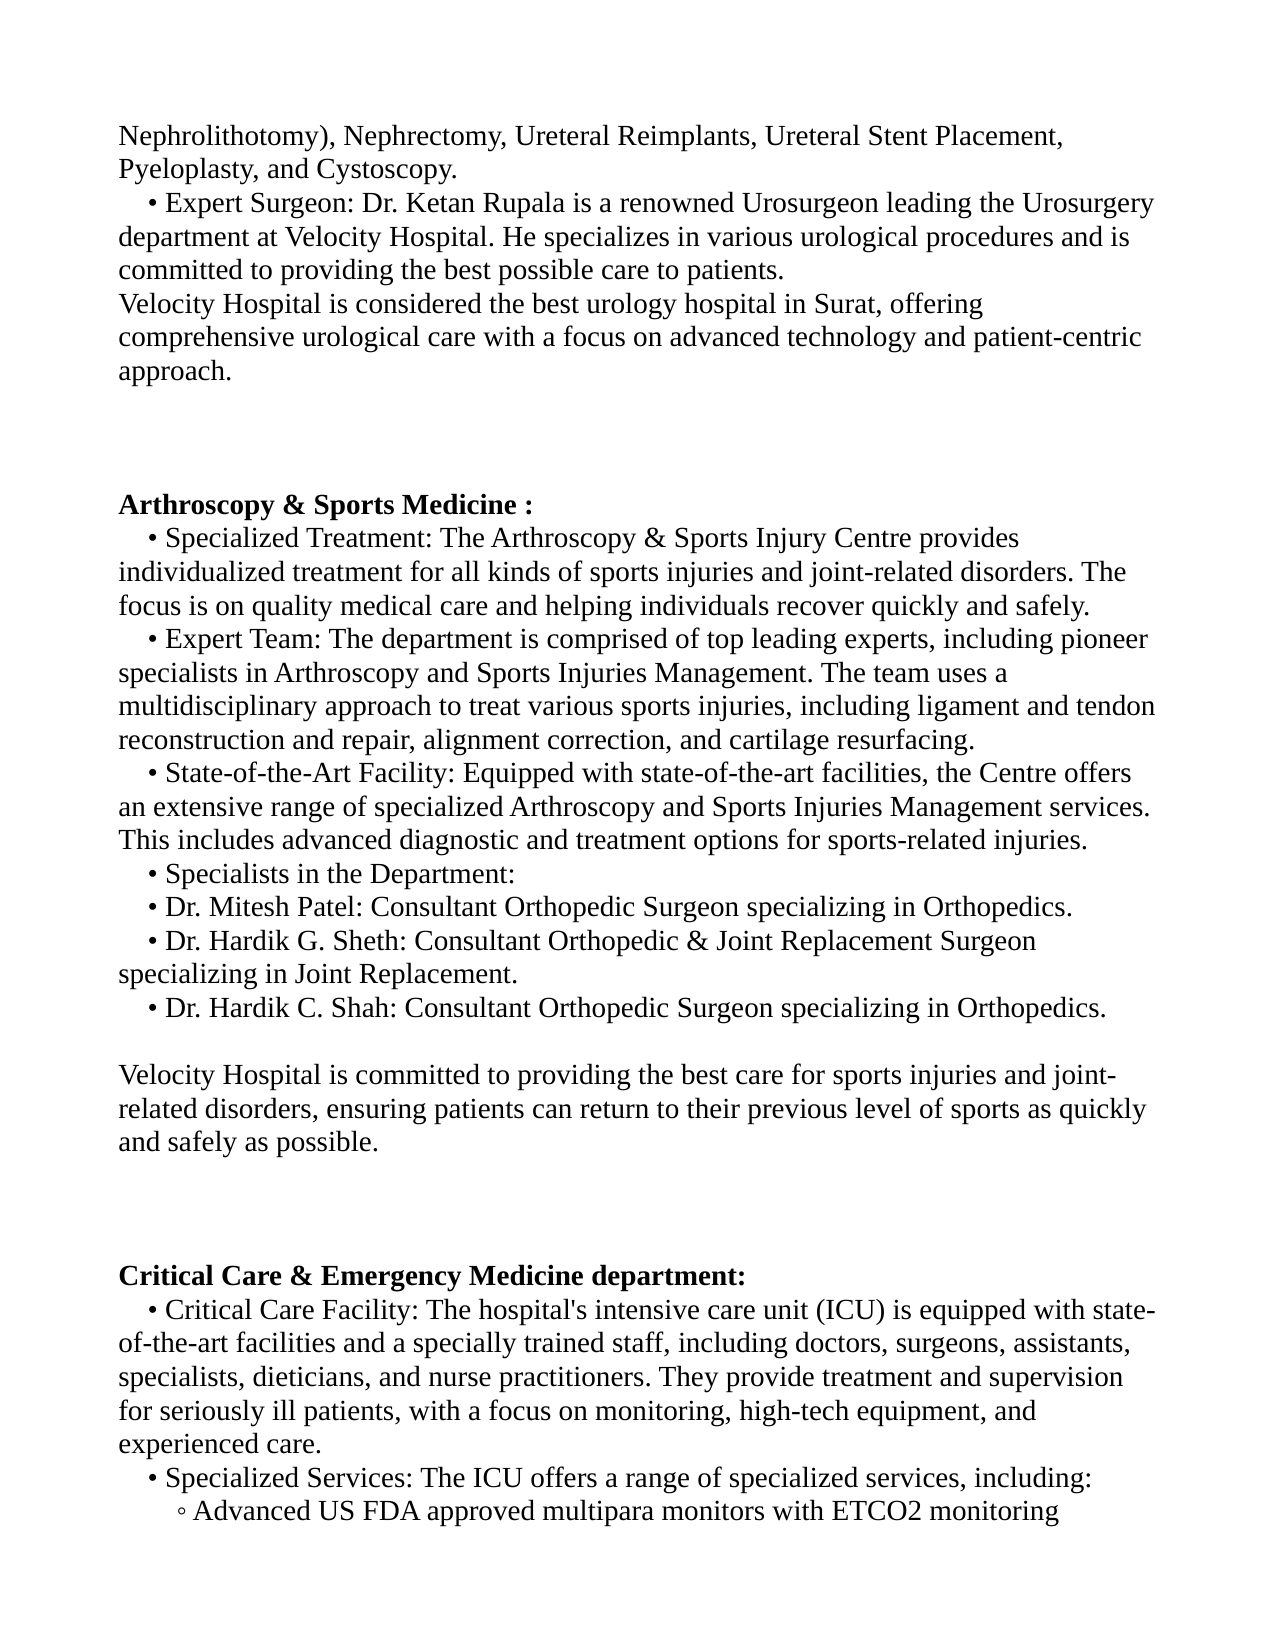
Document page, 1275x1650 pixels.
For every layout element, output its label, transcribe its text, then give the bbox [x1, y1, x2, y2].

text • Dr. Mitesh Patel: Consultant Orthopedic Surgeon specializing in Orthopedics. [118, 889, 1157, 923]
text ◦ Advanced US FDA approved multipara monitors with ETCO2 monitoring [118, 1493, 1157, 1527]
text • Dr. Hardik G. Sheth: Consultant Orthopedic & Joint Replacement Surgeon specializing in Joint Replacement. [118, 923, 1157, 990]
text • Critical Care Facility: The hospital's intensive care unit (ICU) is equipped with state-of-the-art facilities and a specially trained staff, including doctors, surgeons, assistants, specialists, dieticians, and nurse practitioners. They provide treatment and supervision for seriously ill patients, with a focus on monitoring, high-tech equipment, and experienced care. [118, 1292, 1157, 1460]
text Velocity Hospital is considered the best urology hospital in Surat, offering comprehensive urological care with a focus on advanced technology and patient-centric approach. [118, 286, 1157, 386]
text Arthroscopy & Sports Medicine : [118, 487, 1157, 521]
text • Expert Team: The department is comprised of top leading experts, including pioneer specialists in Arthroscopy and Sports Injuries Management. The team uses a multidisciplinary approach to treat various sports injuries, including ligament and tendon reconstruction and repair, alignment correction, and cartilage resurfacing. [118, 621, 1157, 755]
text • Dr. Hardik C. Shah: Consultant Orthopedic Surgeon specializing in Orthopedics. [118, 990, 1157, 1024]
text • Expert Surgeon: Dr. Ketan Rupala is a renowned Urosurgeon leading the Urosurgery department at Velocity Hospital. He specializes in various urological procedures and is committed to providing the best possible care to patients. [118, 185, 1157, 286]
text • Specialists in the Department: [118, 856, 1157, 889]
text Critical Care & Emergency Medicine department: [118, 1258, 1157, 1292]
text • Specialized Services: The ICU offers a range of specialized services, including: [118, 1460, 1157, 1493]
text Velocity Hospital is committed to providing the best care for sports injuries and joint-related disorders, ensuring patients can return to their previous level of sports as quickly and safely as possible. [118, 1057, 1157, 1158]
text • State-of-the-Art Facility: Equipped with state-of-the-art facilities, the Centre offers an extensive range of specialized Arthroscopy and Sports Injuries Management services. This includes advanced diagnostic and treatment options for sports-related injuries. [118, 755, 1157, 856]
text • Specialized Treatment: The Arthroscopy & Sports Injury Centre provides individualized treatment for all kinds of sports injuries and joint-related disorders. The focus is on quality medical care and helping individuals recover quickly and safely. [118, 521, 1157, 621]
text Nephrolithotomy), Nephrectomy, Ureteral Reimplants, Ureteral Stent Placement, Pyeloplasty, and Cystoscopy. [118, 118, 1157, 185]
